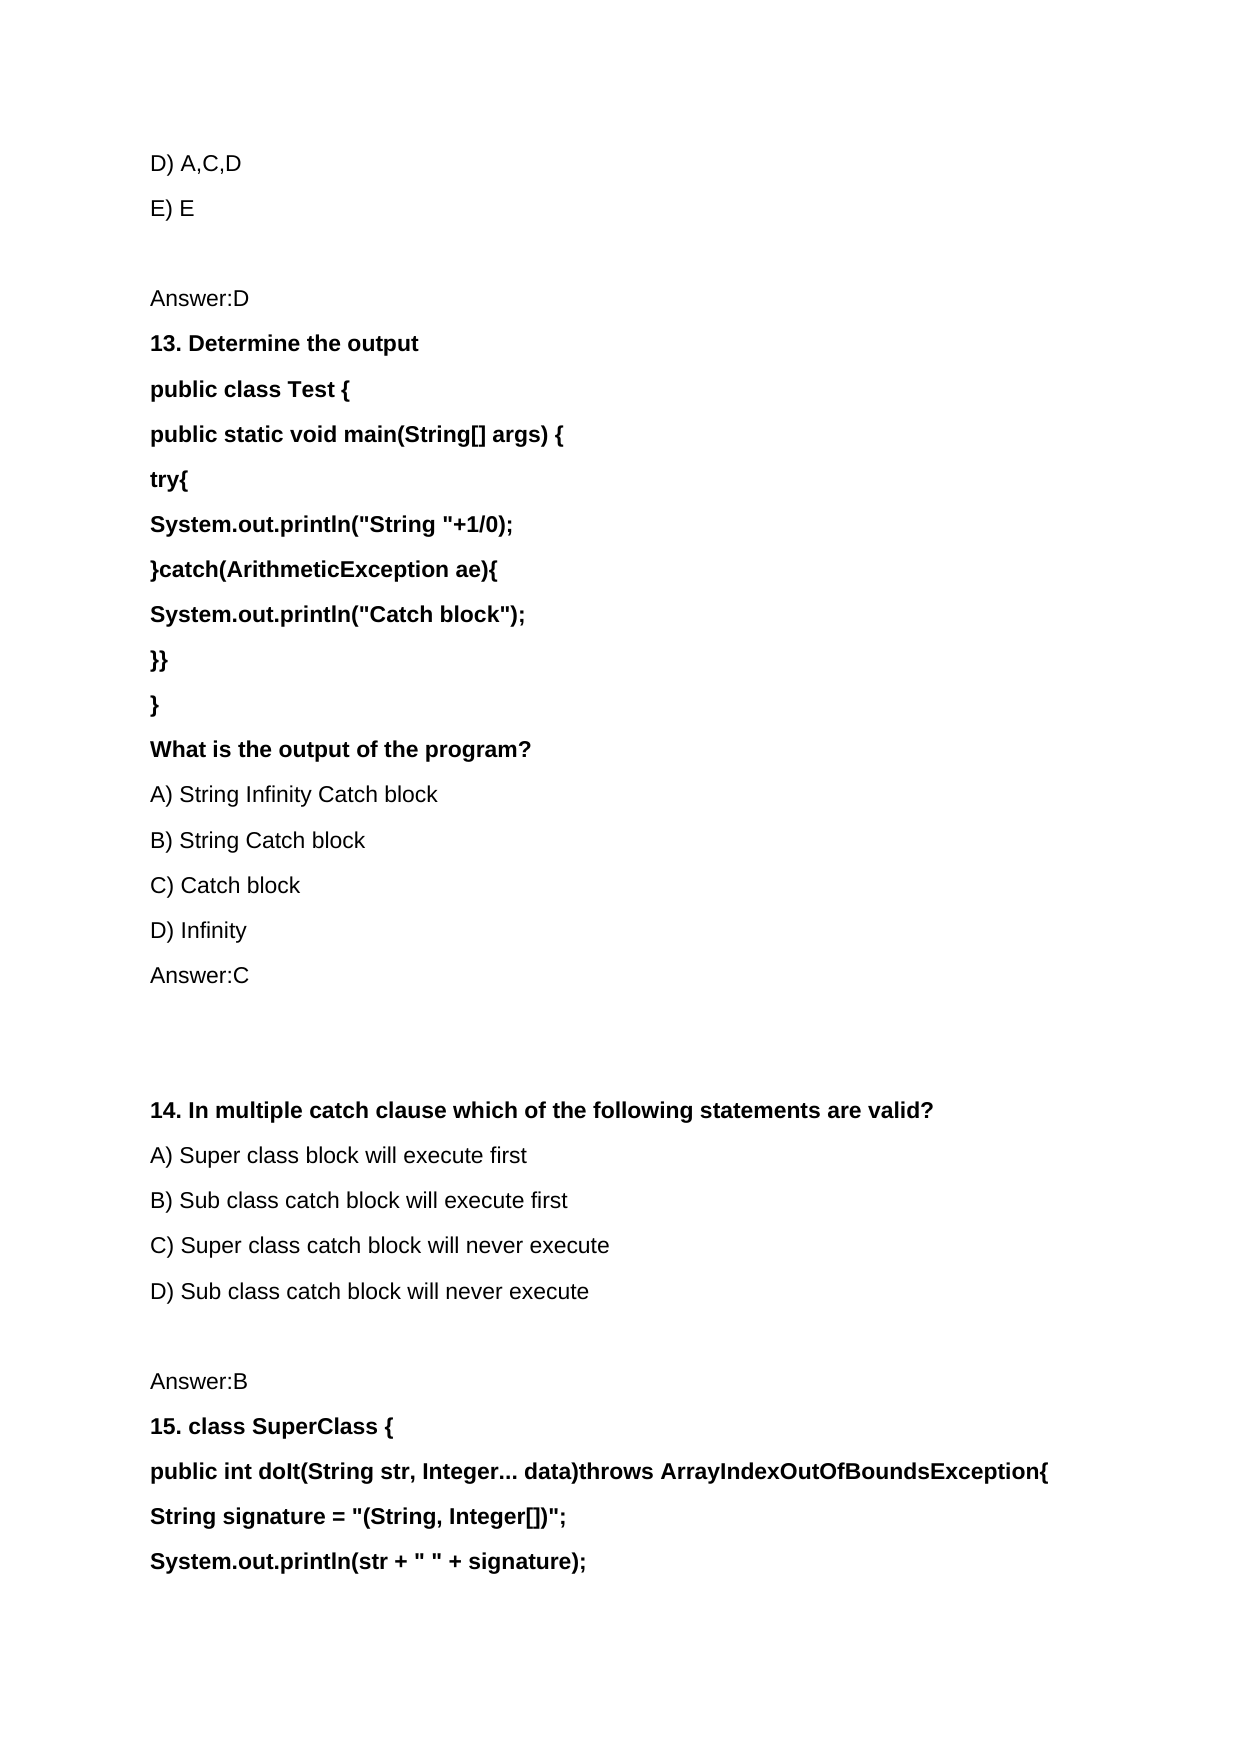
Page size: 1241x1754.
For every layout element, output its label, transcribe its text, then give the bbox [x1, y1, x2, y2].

text 15. class SuperClass { [150, 1413, 1090, 1439]
text System.out.println(str + " " + signature); [150, 1548, 1090, 1574]
text } [150, 691, 1090, 718]
text 13. Determine the output [150, 330, 1090, 357]
text E) E [150, 195, 1090, 221]
text D) A,C,D [150, 150, 1090, 176]
text Answer:B [150, 1368, 1090, 1394]
text System.out.println("Catch block"); [150, 601, 1090, 627]
text D) Infinity [150, 917, 1090, 943]
text Answer:D [150, 285, 1090, 312]
text What is the output of the program? [150, 736, 1090, 763]
text System.out.println("String "+1/0); [150, 511, 1090, 537]
text D) Sub class catch block will never execute [150, 1278, 1090, 1304]
text C) Super class catch block will never execute [150, 1232, 1090, 1259]
text A) String Infinity Catch block [150, 781, 1090, 808]
text B) Sub class catch block will execute first [150, 1187, 1090, 1214]
text public int doIt(String str, Integer... data)throws ArrayIndexOutOfBoundsException{ [150, 1458, 1090, 1484]
text }catch(ArithmeticException ae){ [150, 556, 1090, 582]
text A) Super class block will execute first [150, 1142, 1090, 1169]
text }} [150, 646, 1090, 672]
text C) Catch block [150, 872, 1090, 898]
text public static void main(String[] args) { [150, 421, 1090, 447]
text try{ [150, 466, 1090, 492]
text Answer:C [150, 962, 1090, 988]
text 14. In multiple catch clause which of the following statements are valid? [150, 1097, 1090, 1123]
text public class Test { [150, 376, 1090, 402]
text B) String Catch block [150, 827, 1090, 853]
text String signature = "(String, Integer[])"; [150, 1503, 1090, 1529]
